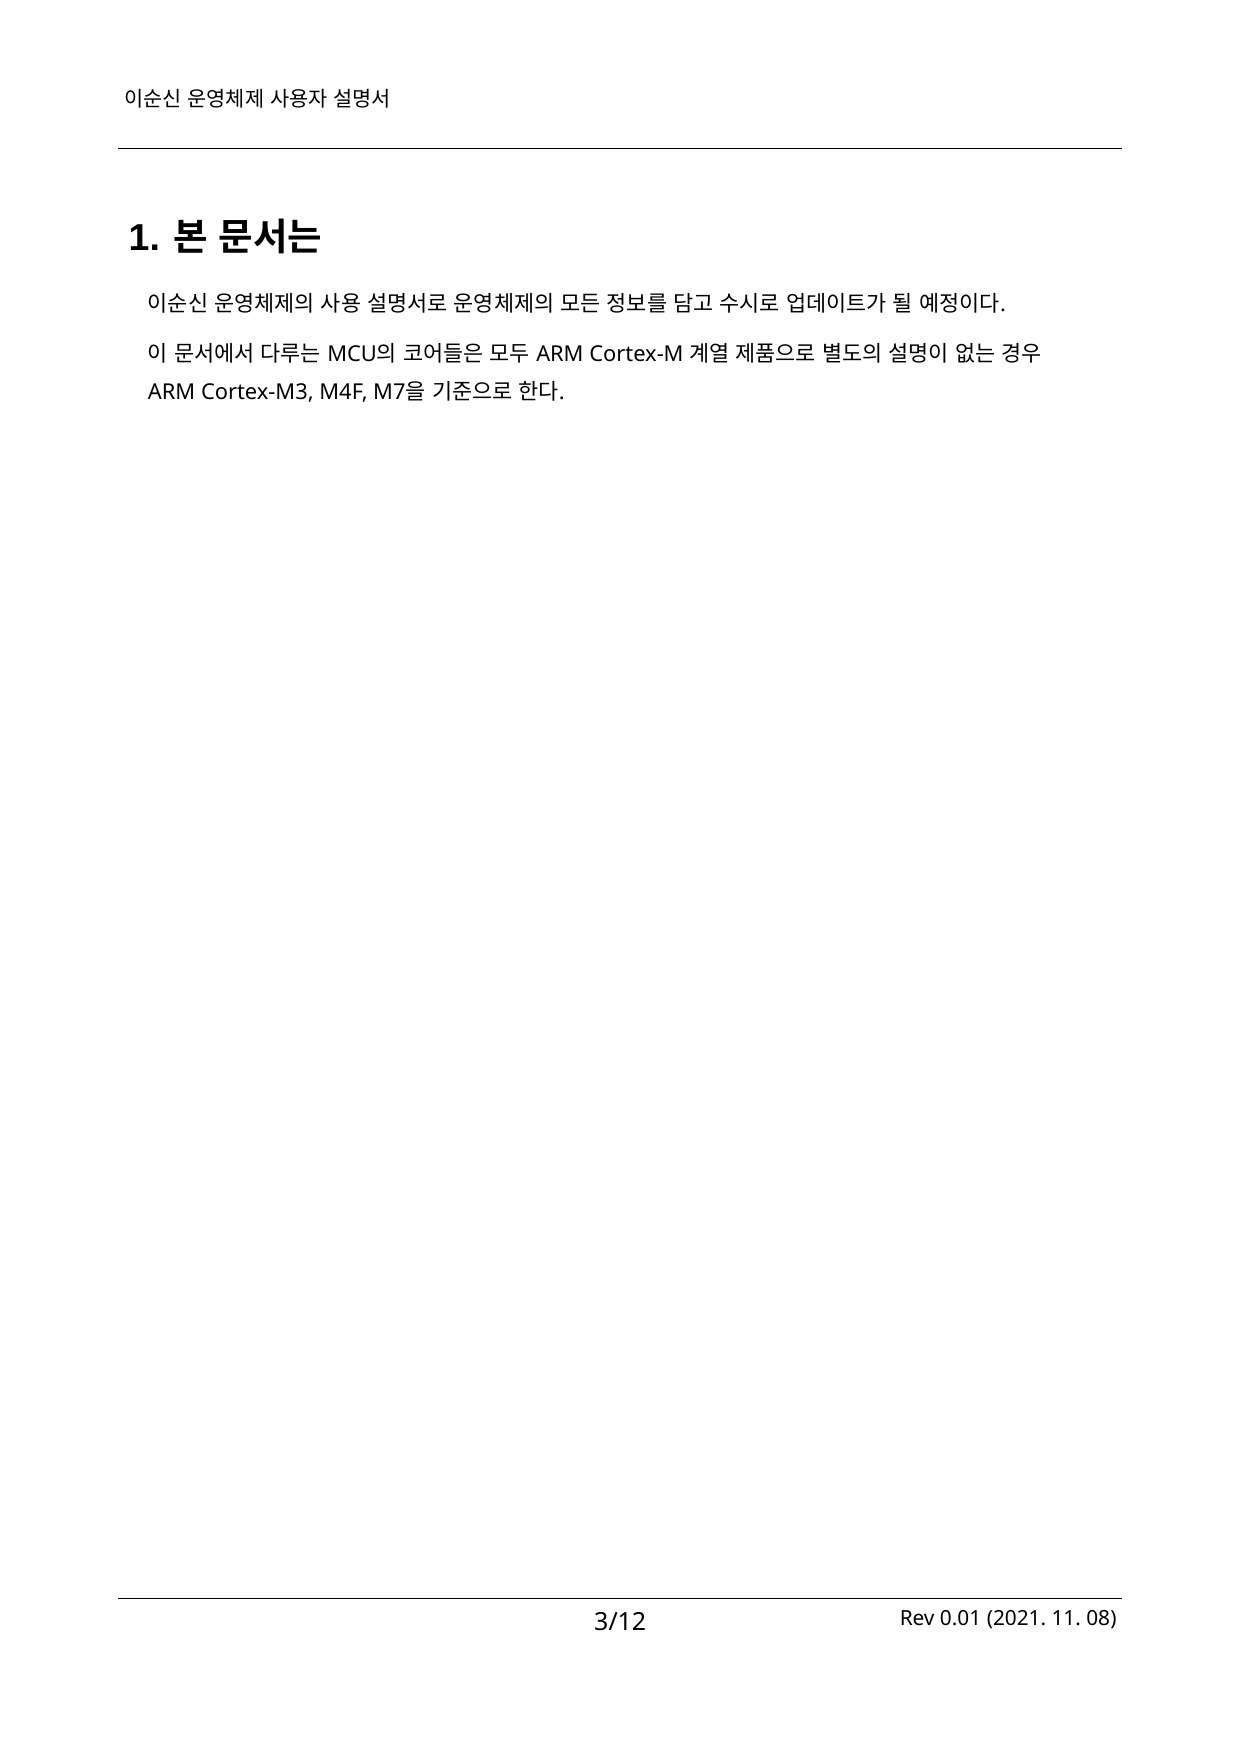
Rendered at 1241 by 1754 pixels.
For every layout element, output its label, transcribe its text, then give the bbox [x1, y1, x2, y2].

text 이 문서에서 다루는 MCU의 코어들은 모두 ARM Cortex-M 계열 제품으로 별도의 설명이 없는 경우 ARM Cortex-M3, M4F, M7을 기준으로 한다. [148, 336, 1093, 406]
subtitle 본 문서는 [118, 207, 1122, 261]
text 이순신 운영체제의 사용 설명서로 운영체제의 모든 정보를 담고 수시로 업데이트가 될 예정이다. [148, 286, 1093, 318]
